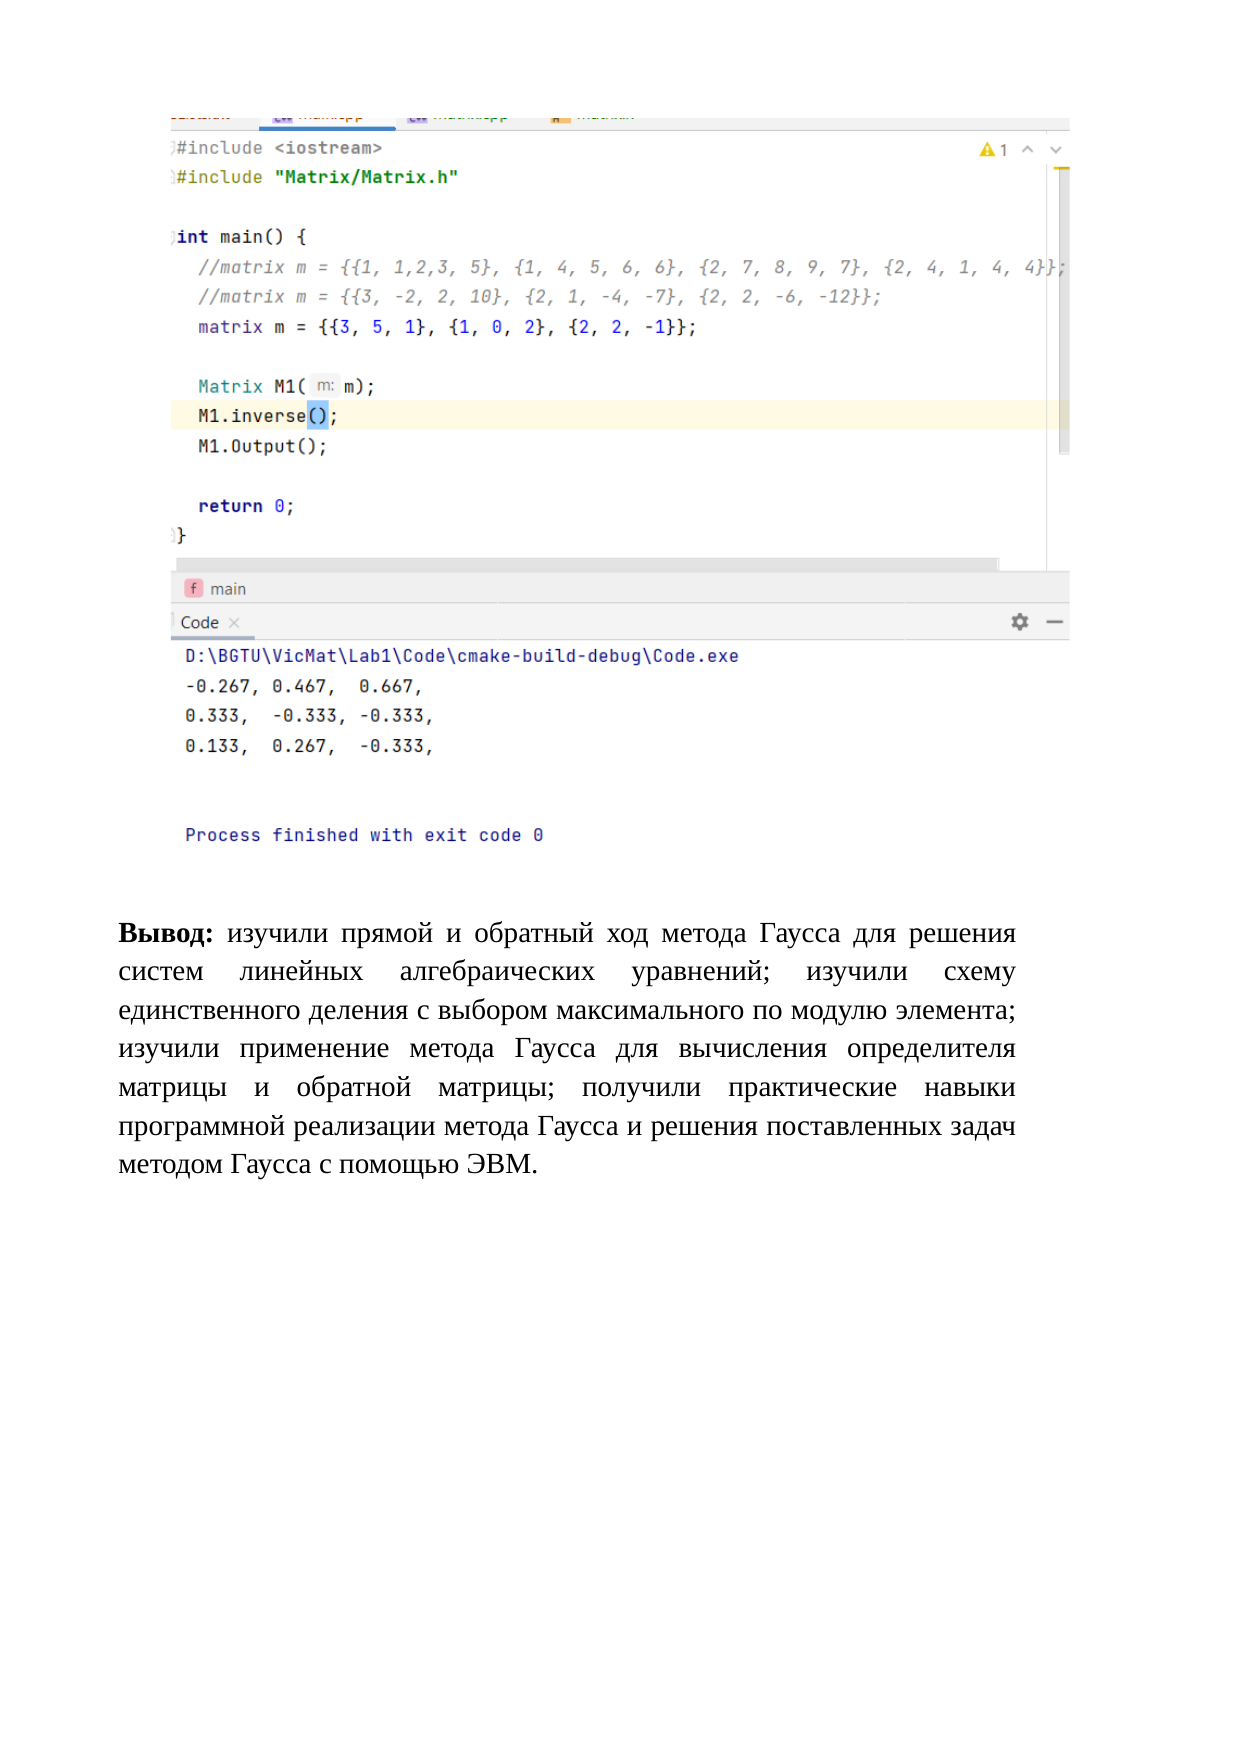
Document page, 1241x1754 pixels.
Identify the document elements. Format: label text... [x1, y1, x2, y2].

text Вывод: изучили прямой и обратный ход метода Гаусса для решения систем линейных алгебраических уравнений; изучили схему единственного деления с выбором максимального по модулю элемента; изучили применение метода Гаусса для вычисления определителя матрицы и обратной матрицы; получили практические навыки программной реализации метода Гаусса и решения поставленных задач методом Гаусса с помощью ЭВМ. [118, 915, 1017, 1180]
picture [170, 118, 1070, 852]
